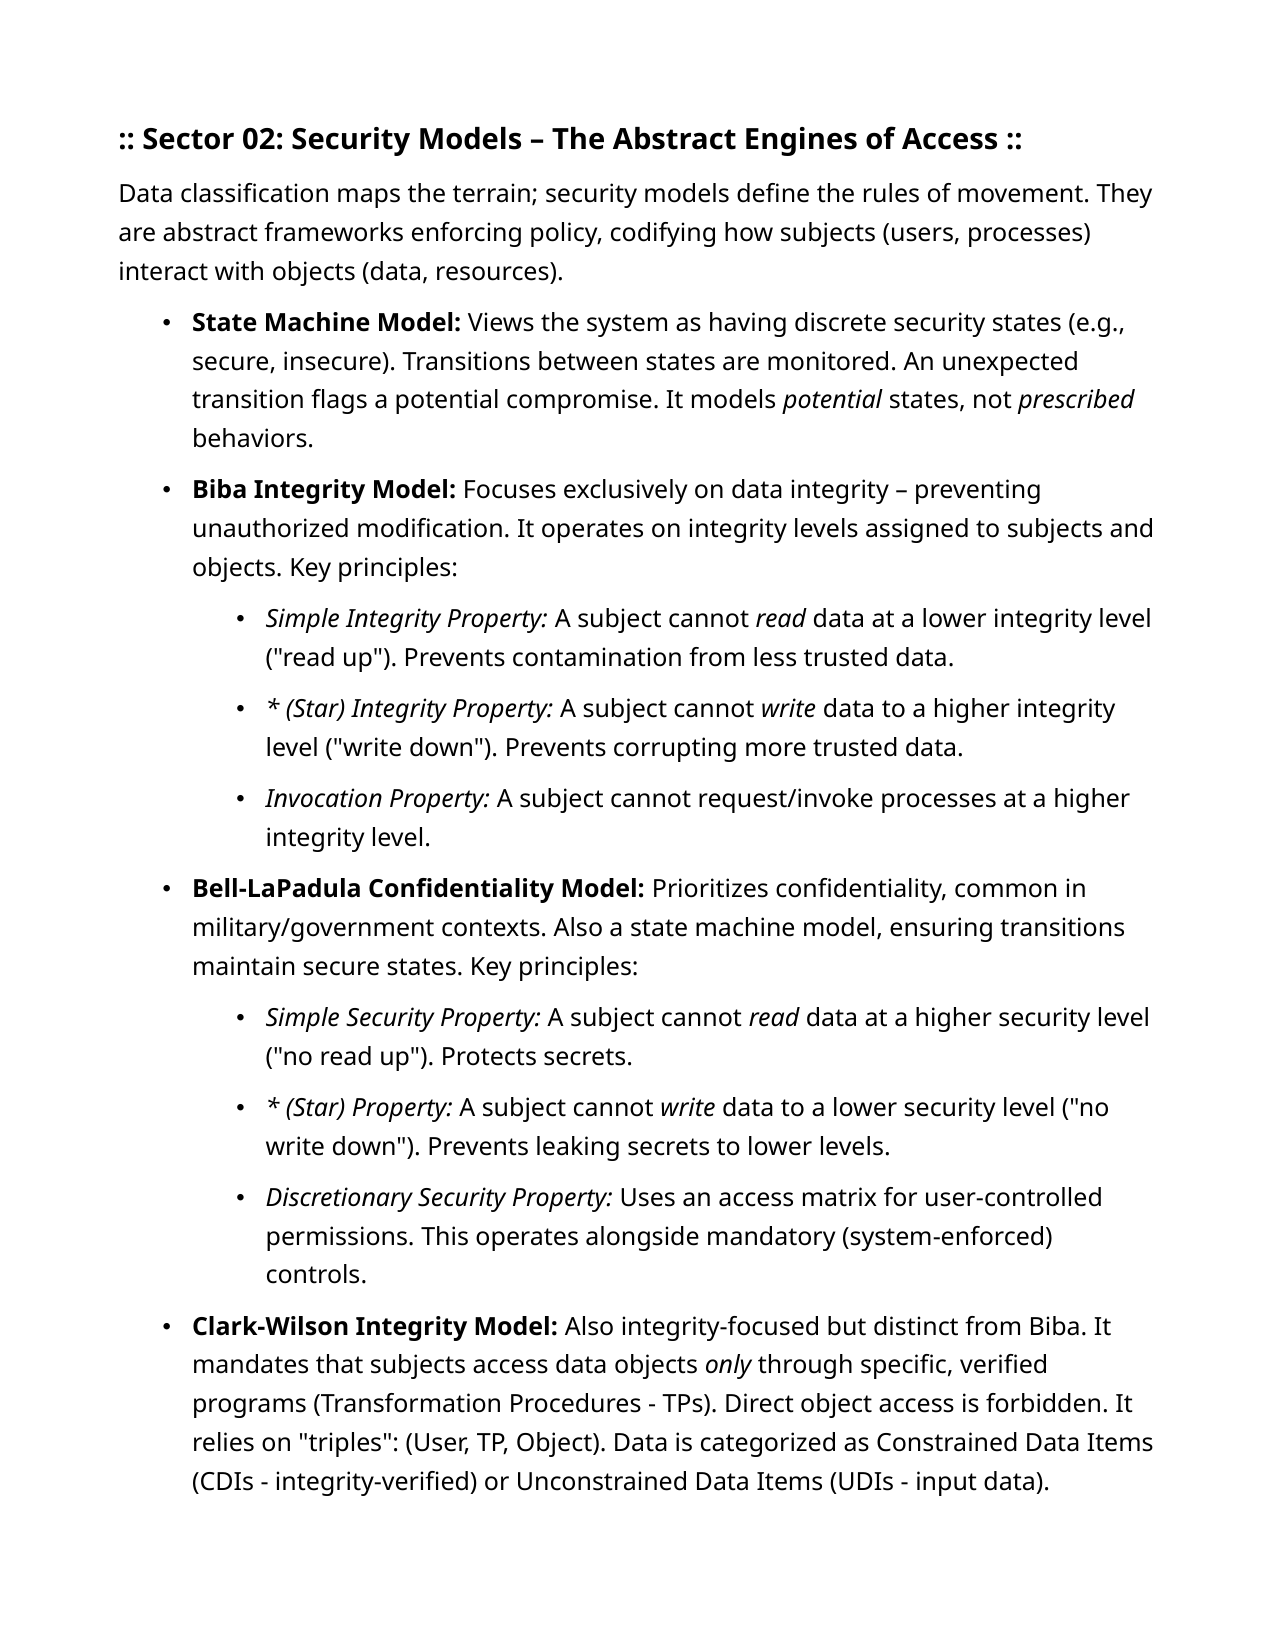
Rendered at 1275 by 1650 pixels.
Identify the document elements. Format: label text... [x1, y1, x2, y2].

list Discretionary Security Property: Uses an access matrix for user-controlled permissions. This operates alongside mandatory (system-enforced) controls. [236, 1179, 1157, 1291]
text Data classification maps the terrain; security models define the rules of movement. They are abstract frameworks enforcing policy, codifying how subjects (users, processes) interact with objects (data, resources). [118, 176, 1157, 287]
list * (Star) Integrity Property: A subject cannot write data to a higher integrity level ("write down"). Prevents corrupting more trusted data. [236, 691, 1157, 764]
list State Machine Model: Views the system as having discrete security states (e.g., secure, insecure). Transitions between states are monitored. An unexpected transition flags a potential compromise. It models potential states, not prescribed behaviors. [162, 304, 1157, 455]
list Biba Integrity Model: Focuses exclusively on data integrity – preventing unauthorized modification. It operates on integrity levels assigned to subjects and objects. Key principles: [162, 472, 1157, 584]
list Simple Integrity Property: A subject cannot read data at a lower integrity level ("read up"). Prevents contamination from less trusted data. [236, 601, 1157, 674]
list Simple Security Property: A subject cannot read data at a higher security level ("no read up"). Protects secrets. [236, 999, 1157, 1072]
list Bell-LaPadula Confidentiality Model: Prioritizes confidentiality, common in military/government contexts. Also a state machine model, ensuring transitions maintain secure states. Key principles: [162, 871, 1157, 982]
list Clark-Wilson Integrity Model: Also integrity-focused but distinct from Biba. It mandates that subjects access data objects only through specific, verified programs (Transformation Procedures - TPs). Direct object access is forbidden. It relies on "triples": (User, TP, Object). Data is categorized as Constrained Data Items (CDIs - integrity-verified) or Unconstrained Data Items (UDIs - input data). [162, 1308, 1157, 1497]
subtitle :: Sector 02: Security Models – The Abstract Engines of Access :: [118, 118, 1157, 158]
list Invocation Property: A subject cannot request/invoke processes at a higher integrity level. [236, 781, 1157, 854]
list * (Star) Property: A subject cannot write data to a lower security level ("no write down"). Prevents leaking secrets to lower levels. [236, 1089, 1157, 1162]
